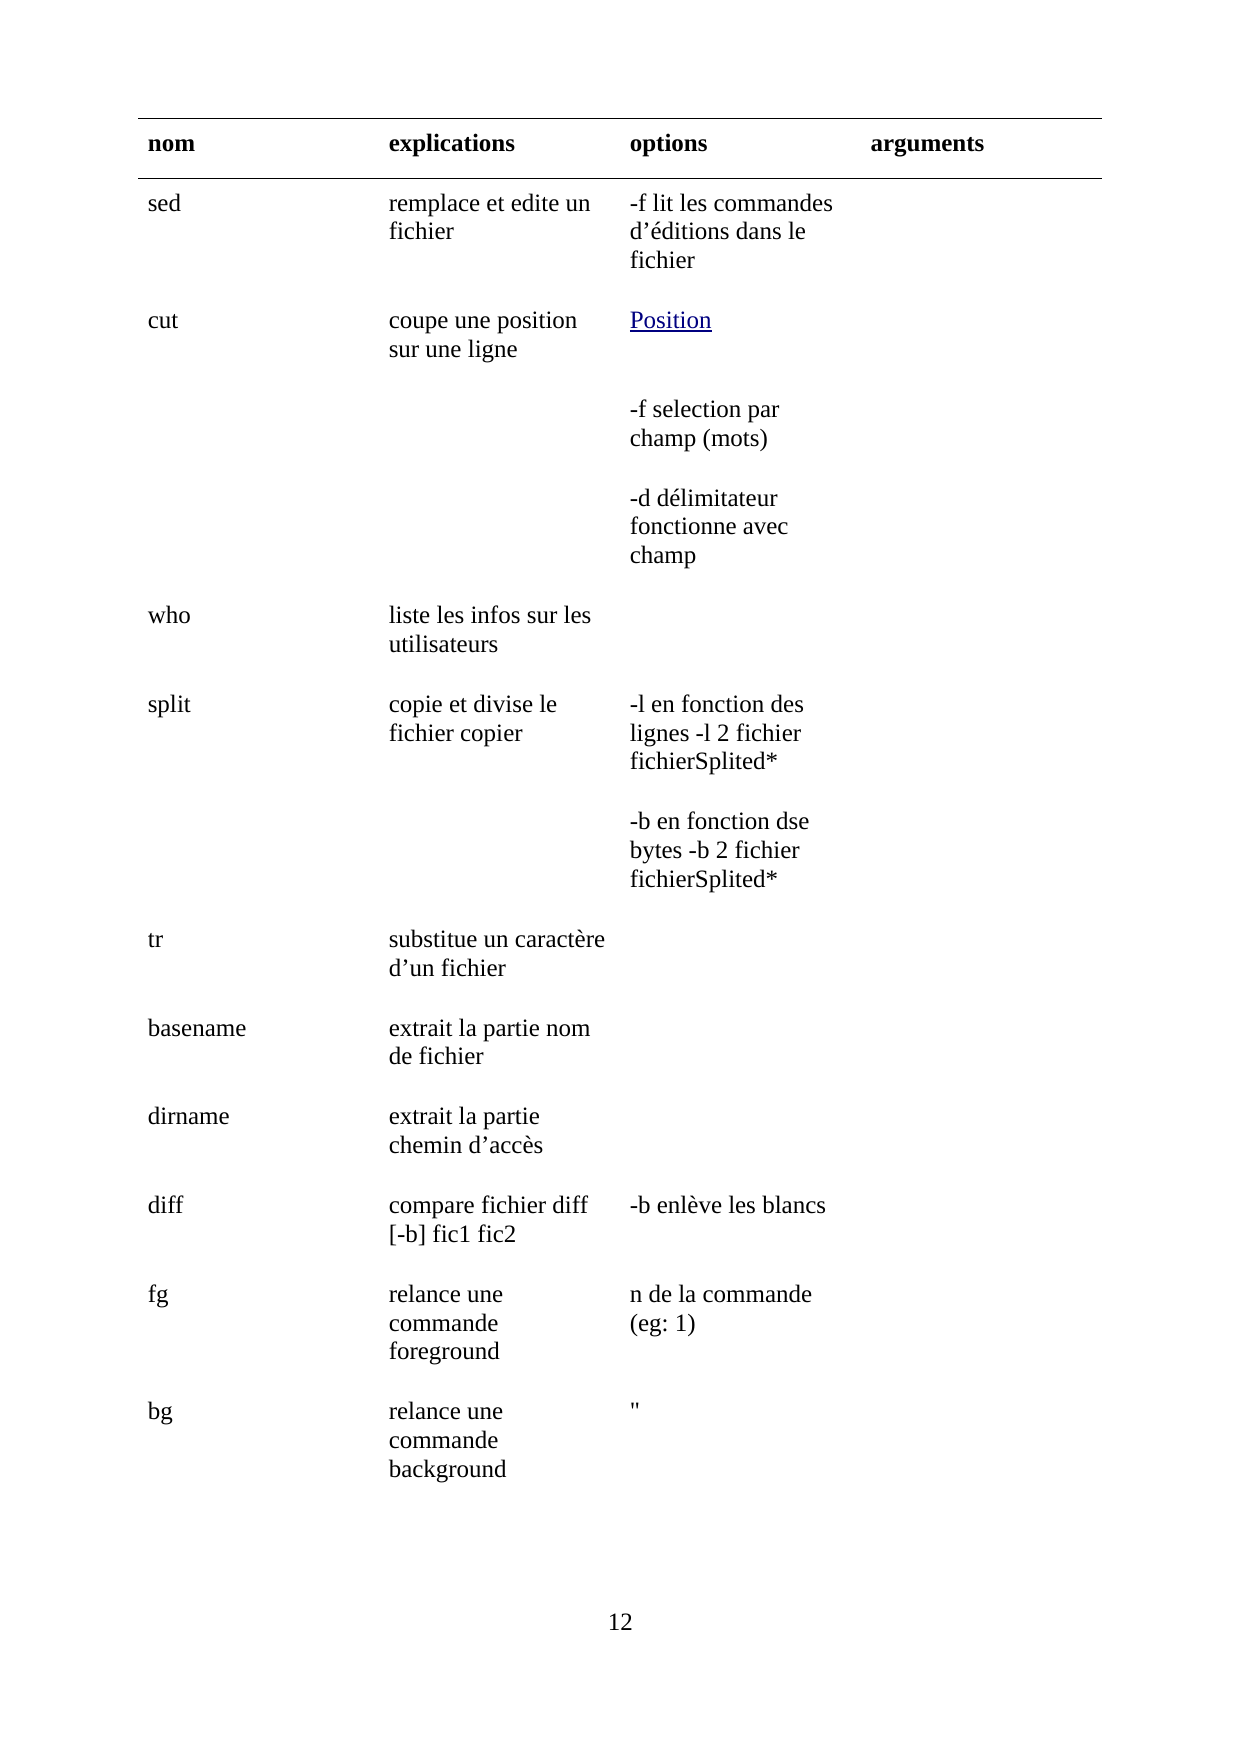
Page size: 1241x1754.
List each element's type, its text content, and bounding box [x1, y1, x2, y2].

table_cell [379, 473, 620, 591]
table_cell [620, 1092, 861, 1181]
table_cell relance une commande background [379, 1387, 620, 1504]
table_cell liste les infos sur les utilisateurs [379, 591, 620, 679]
table_cell compare fichier diff [-b] fic1 fic2 [379, 1181, 620, 1269]
table_cell tr [138, 915, 379, 1003]
table_cell substitue un caractère d’un fichier [379, 915, 620, 1003]
table_cell copie et divise le fichier copier [379, 680, 620, 797]
table_cell cut [138, 296, 379, 384]
table_cell [861, 1003, 1102, 1092]
table_header explications [379, 119, 620, 178]
table_cell extrait la partie chemin d’accès [379, 1092, 620, 1181]
table_cell basename [138, 1003, 379, 1092]
table_cell split [138, 680, 379, 797]
table_cell fg [138, 1270, 379, 1387]
table_cell [379, 385, 620, 473]
table_cell -b enlève les blancs [620, 1181, 861, 1269]
table_cell [620, 1003, 861, 1092]
table_cell [861, 915, 1102, 1003]
table_cell [620, 591, 861, 679]
table_cell who [138, 591, 379, 679]
table_cell [138, 473, 379, 591]
table_cell diff [138, 1181, 379, 1269]
table_cell coupe une position sur une ligne [379, 296, 620, 384]
table_cell relance une commande foreground [379, 1270, 620, 1387]
table_header options [620, 119, 861, 178]
table_header nom [138, 119, 379, 178]
table_cell " [620, 1387, 861, 1504]
table_cell [861, 1181, 1102, 1269]
table_cell -l en fonction des lignes -l 2 fichier fichierSplited* [620, 680, 861, 797]
table_cell [861, 797, 1102, 914]
table_cell -f lit les commandes d’éditions dans le fichier [620, 179, 861, 296]
table_cell -b en fonction dse bytes -b 2 fichier fichierSplited* [620, 797, 861, 914]
table_cell [620, 915, 861, 1003]
table_cell dirname [138, 1092, 379, 1181]
table_cell [379, 797, 620, 914]
table_cell [861, 473, 1102, 591]
table_cell bg [138, 1387, 379, 1504]
table_header arguments [861, 119, 1102, 178]
table_cell sed [138, 179, 379, 296]
table_cell Position [620, 296, 861, 384]
table_cell [861, 591, 1102, 679]
table_cell [861, 1387, 1102, 1504]
table_cell [861, 680, 1102, 797]
table_cell n de la commande (eg: 1) [620, 1270, 861, 1387]
table_cell remplace et edite un fichier [379, 179, 620, 296]
table_cell [861, 1270, 1102, 1387]
table_cell extrait la partie nom de fichier [379, 1003, 620, 1092]
table_cell [861, 296, 1102, 384]
table_cell [861, 1092, 1102, 1181]
table_cell -f selection par champ (mots) [620, 385, 861, 473]
table_cell -d délimitateur fonctionne avec champ [620, 473, 861, 591]
table_cell [861, 179, 1102, 296]
table_cell [138, 385, 379, 473]
table_cell [138, 797, 379, 914]
table_cell [861, 385, 1102, 473]
